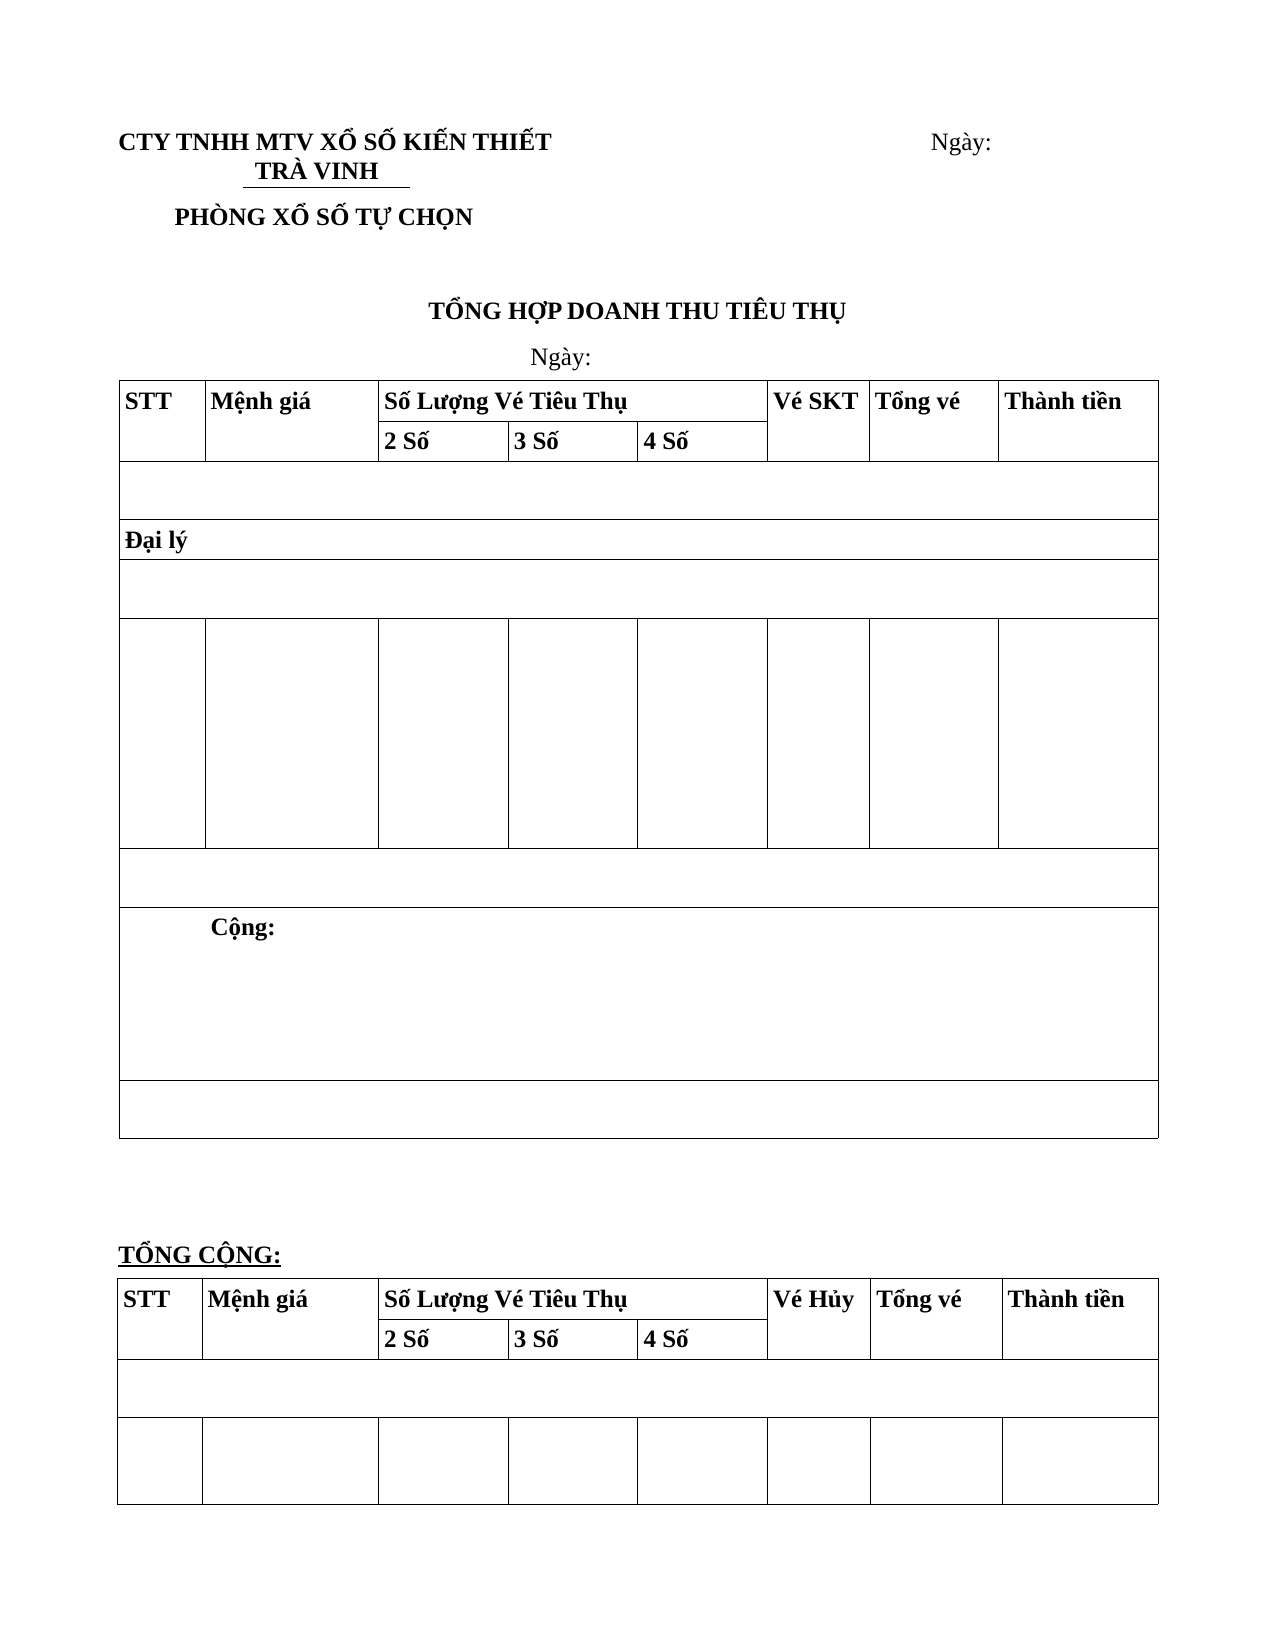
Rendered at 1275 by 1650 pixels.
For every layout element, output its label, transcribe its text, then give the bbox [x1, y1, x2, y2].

table_cell 4 Số [638, 422, 767, 461]
table_cell <get_line_tong( menhgia)['sl_3']> [509, 1418, 637, 1504]
table_cell 2 Số [379, 1320, 508, 1359]
table_header Thành tiền [999, 381, 1158, 461]
table_cell <get_line_tong( menhgia)['tong_ve']> [871, 1418, 1002, 1504]
table_cell <get_line(dl, menhgia)['tong_ve']> [870, 619, 998, 848]
table_header Tổng vé [870, 381, 998, 461]
table_cell 2 Số [379, 422, 508, 461]
table_cell <menhgia.name_template> [206, 619, 378, 848]
table_header Mệnh giá [203, 1279, 378, 1359]
table_cell <get_tong(dl)['sl_3']> [508, 908, 637, 1080]
table_header Số Lượng Vé Tiêu Thụ [379, 1279, 767, 1318]
table_cell <get_line(dl, menhgia)['sl_4']> [638, 619, 767, 848]
text TỔNG CỘNG: [118, 1240, 1157, 1269]
table_cell Cộng: [205, 908, 378, 1080]
table_cell <get_line_tong( menhgia)['sl_2']> [379, 1418, 508, 1504]
table_cell <get_line(dl, menhgia)['thanhtien']> [999, 619, 1158, 848]
table_header Số Lượng Vé Tiêu Thụ [379, 381, 767, 421]
text Ngày: <get_date()> [118, 342, 1157, 371]
table_header STT [118, 1279, 202, 1359]
table_cell <for each="menhgia in get_menh_gia()"> [120, 560, 1158, 618]
text PHÒNG XỔ SỐ TỰ CHỌN [118, 202, 1157, 231]
table_header STT [120, 381, 205, 461]
table_cell <get_line(dl, menhgia)['tong_sai_kythuat']> [768, 619, 869, 848]
table_cell </for> [120, 849, 1158, 907]
table_cell <get_tong(dl)['sl_4']> [638, 908, 767, 1080]
table_cell <menhgia.name_template> [203, 1418, 378, 1504]
table_cell <get_tong(dl)['thanhtien']> [999, 908, 1158, 1080]
table_cell [120, 619, 205, 848]
table_cell <get_tong(dl)['tong_ve']> [869, 908, 998, 1080]
table_cell </for> [120, 1081, 1158, 1138]
table_cell <get_line_tong( menhgia)['thanhtien']> [1003, 1418, 1158, 1504]
table_header Mệnh giá [206, 381, 378, 461]
table_header Thành tiền [1003, 1279, 1158, 1359]
table_cell <for each="menhgia in get_menh_gia()"> [118, 1360, 1158, 1417]
table_cell Đại lý <dl.ma_daily> <dl.name> [120, 520, 1158, 559]
table_cell <get_line(dl, menhgia)['sl_2']> [379, 619, 508, 848]
table_cell [120, 908, 205, 1080]
table_cell 3 Số [509, 1320, 637, 1359]
table_cell 3 Số [509, 422, 637, 461]
table_header Vé Hủy [768, 1279, 870, 1359]
table_cell <get_line(dl, menhgia)['sl_3']> [509, 619, 637, 848]
text TỔNG HỢP DOANH THU TIÊU THỤ [118, 296, 1157, 324]
table_cell <for each="dl in get_dai_ly()"> [120, 462, 1158, 519]
table_header Vé SKT [768, 381, 869, 461]
table_cell <get_line_tong( menhgia)['tong_sai_kythuat']> [768, 1418, 870, 1504]
table_cell <get_line_tong( menhgia)['sl_4']> [638, 1418, 767, 1504]
table_cell <get_tong(dl)['tong_sai_kythuat']> [767, 908, 869, 1080]
table_cell <get_tong(dl)['sl_2']> [378, 908, 508, 1080]
table_cell 4 Số [638, 1320, 767, 1359]
text CTY TNHH MTV XỔ SỐ KIẾN THIẾT Ngày: <get_date()> TRÀ VINH [118, 127, 1157, 184]
table_header Tổng vé [871, 1279, 1002, 1359]
table_cell [118, 1418, 202, 1504]
